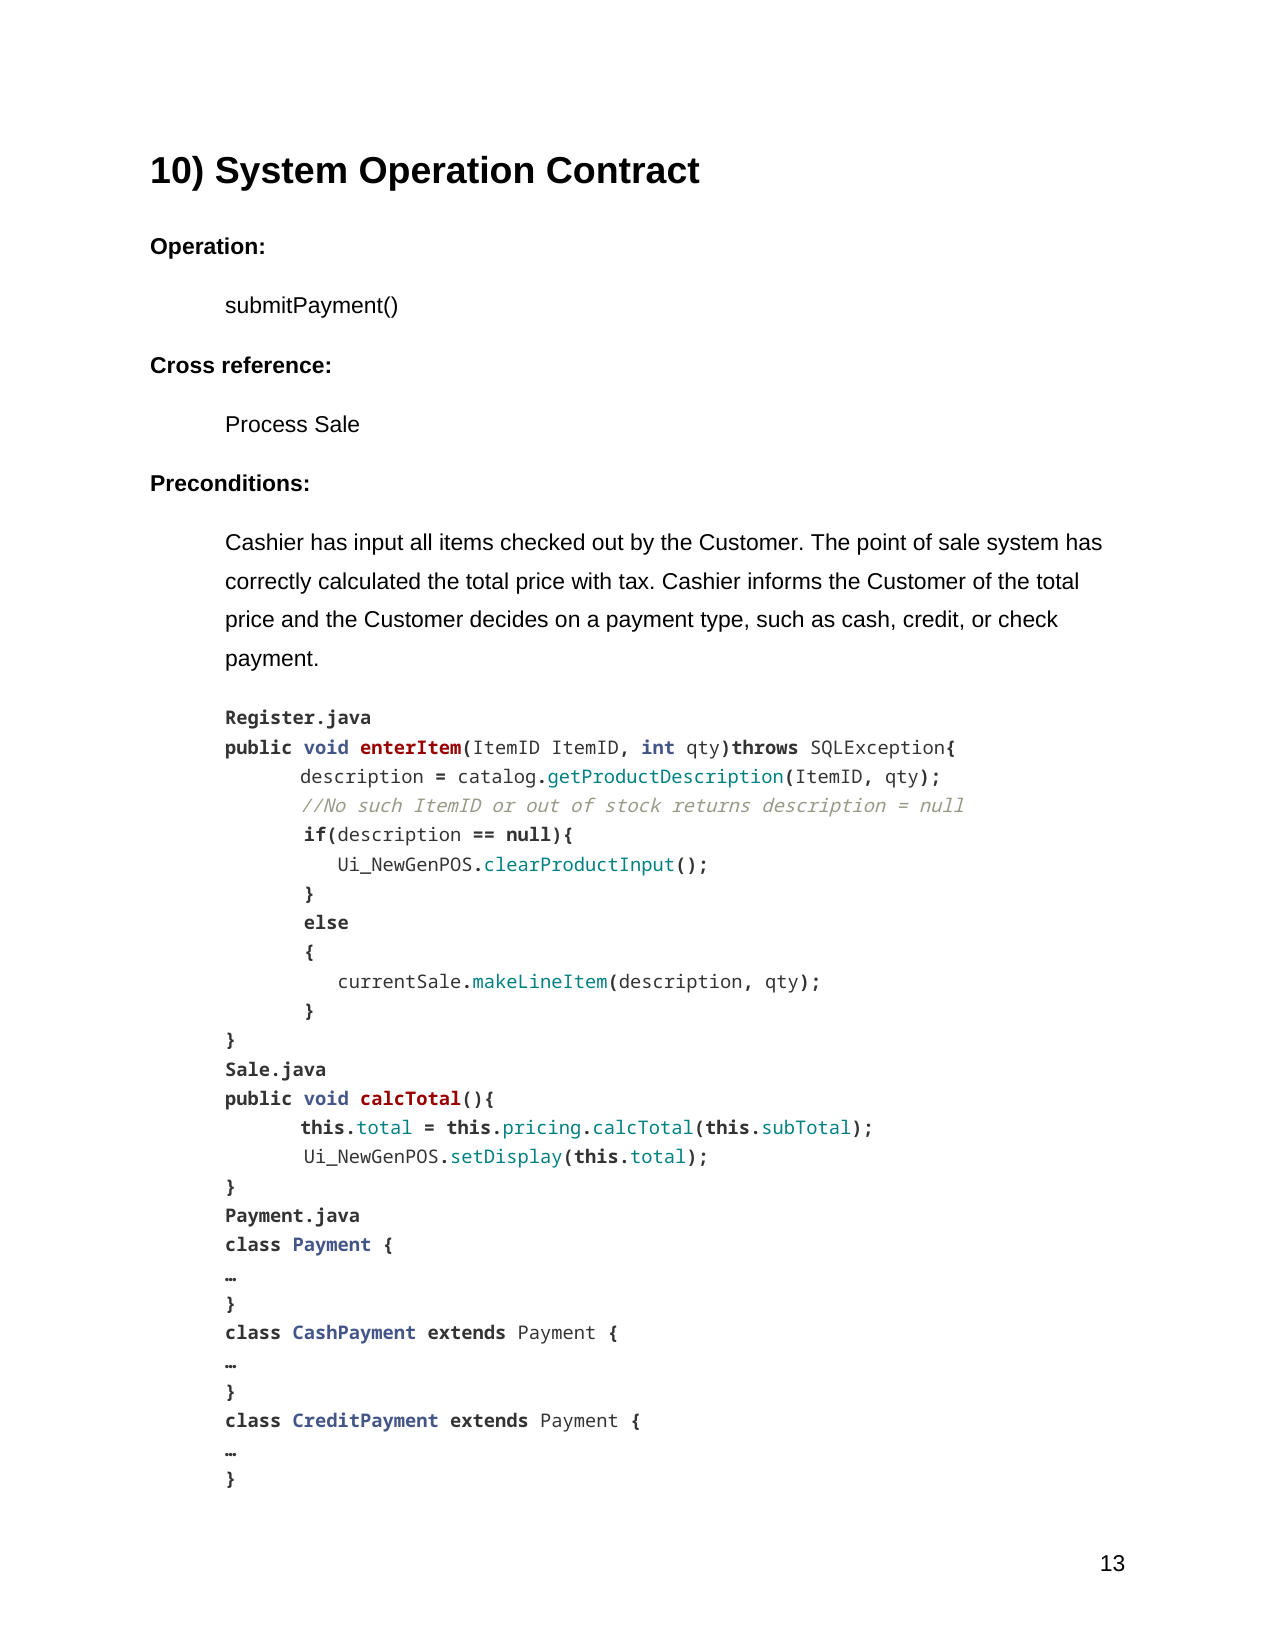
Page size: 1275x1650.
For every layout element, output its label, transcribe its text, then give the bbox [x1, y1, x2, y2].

text currentSale.makeLineItem(description, qty); [225, 968, 1125, 994]
text class CreditPayment extends Payment { [150, 1407, 1125, 1433]
text } [150, 1173, 1125, 1198]
text Register.java [225, 705, 1125, 730]
text Ui_NewGenPOS.setDisplay(this.total); [150, 1144, 1125, 1169]
text submitPayment() [225, 293, 1125, 319]
text this.total = this.pricing.calcTotal(this.subTotal); [150, 1114, 1125, 1140]
text } [225, 997, 1125, 1023]
text } [225, 880, 1125, 906]
text Process Sale [225, 412, 1125, 437]
text Cashier has input all items checked out by the Customer. The point of sale system has correctly calculated the total price with tax. Cashier informs the Customer of the total price and the Customer decides on a payment type, such as cash, credit, or check payment. [225, 530, 1125, 671]
text Payment.java [150, 1202, 1125, 1228]
text } [150, 1027, 1125, 1052]
text Ui_NewGenPOS.clearProductInput(); [225, 851, 1125, 877]
text { [225, 939, 1125, 964]
text … [150, 1261, 1125, 1286]
text } [150, 1290, 1125, 1316]
text else [225, 909, 1125, 935]
text class Payment { [150, 1232, 1125, 1257]
subtitle 10) System Operation Contract [150, 150, 1125, 192]
text Sale.java [150, 1056, 1125, 1081]
text class CashPayment extends Payment { [150, 1319, 1125, 1345]
text … [150, 1436, 1125, 1462]
text Operation: [150, 234, 1125, 259]
text if(description == null){ [225, 822, 1125, 847]
text public void calcTotal(){ [150, 1085, 1125, 1111]
text Cross reference: [150, 352, 1125, 378]
text … [150, 1349, 1125, 1374]
text Preconditions: [150, 471, 1125, 496]
text description = catalog.getProductDescription(ItemID, qty); [225, 763, 1125, 789]
text public void enterItem(ItemID ItemID, int qty)throws SQLException{ [225, 734, 1125, 759]
text } [150, 1466, 1125, 1491]
text //No such ItemID or out of stock returns description = null [225, 792, 1125, 818]
text } [150, 1378, 1125, 1403]
